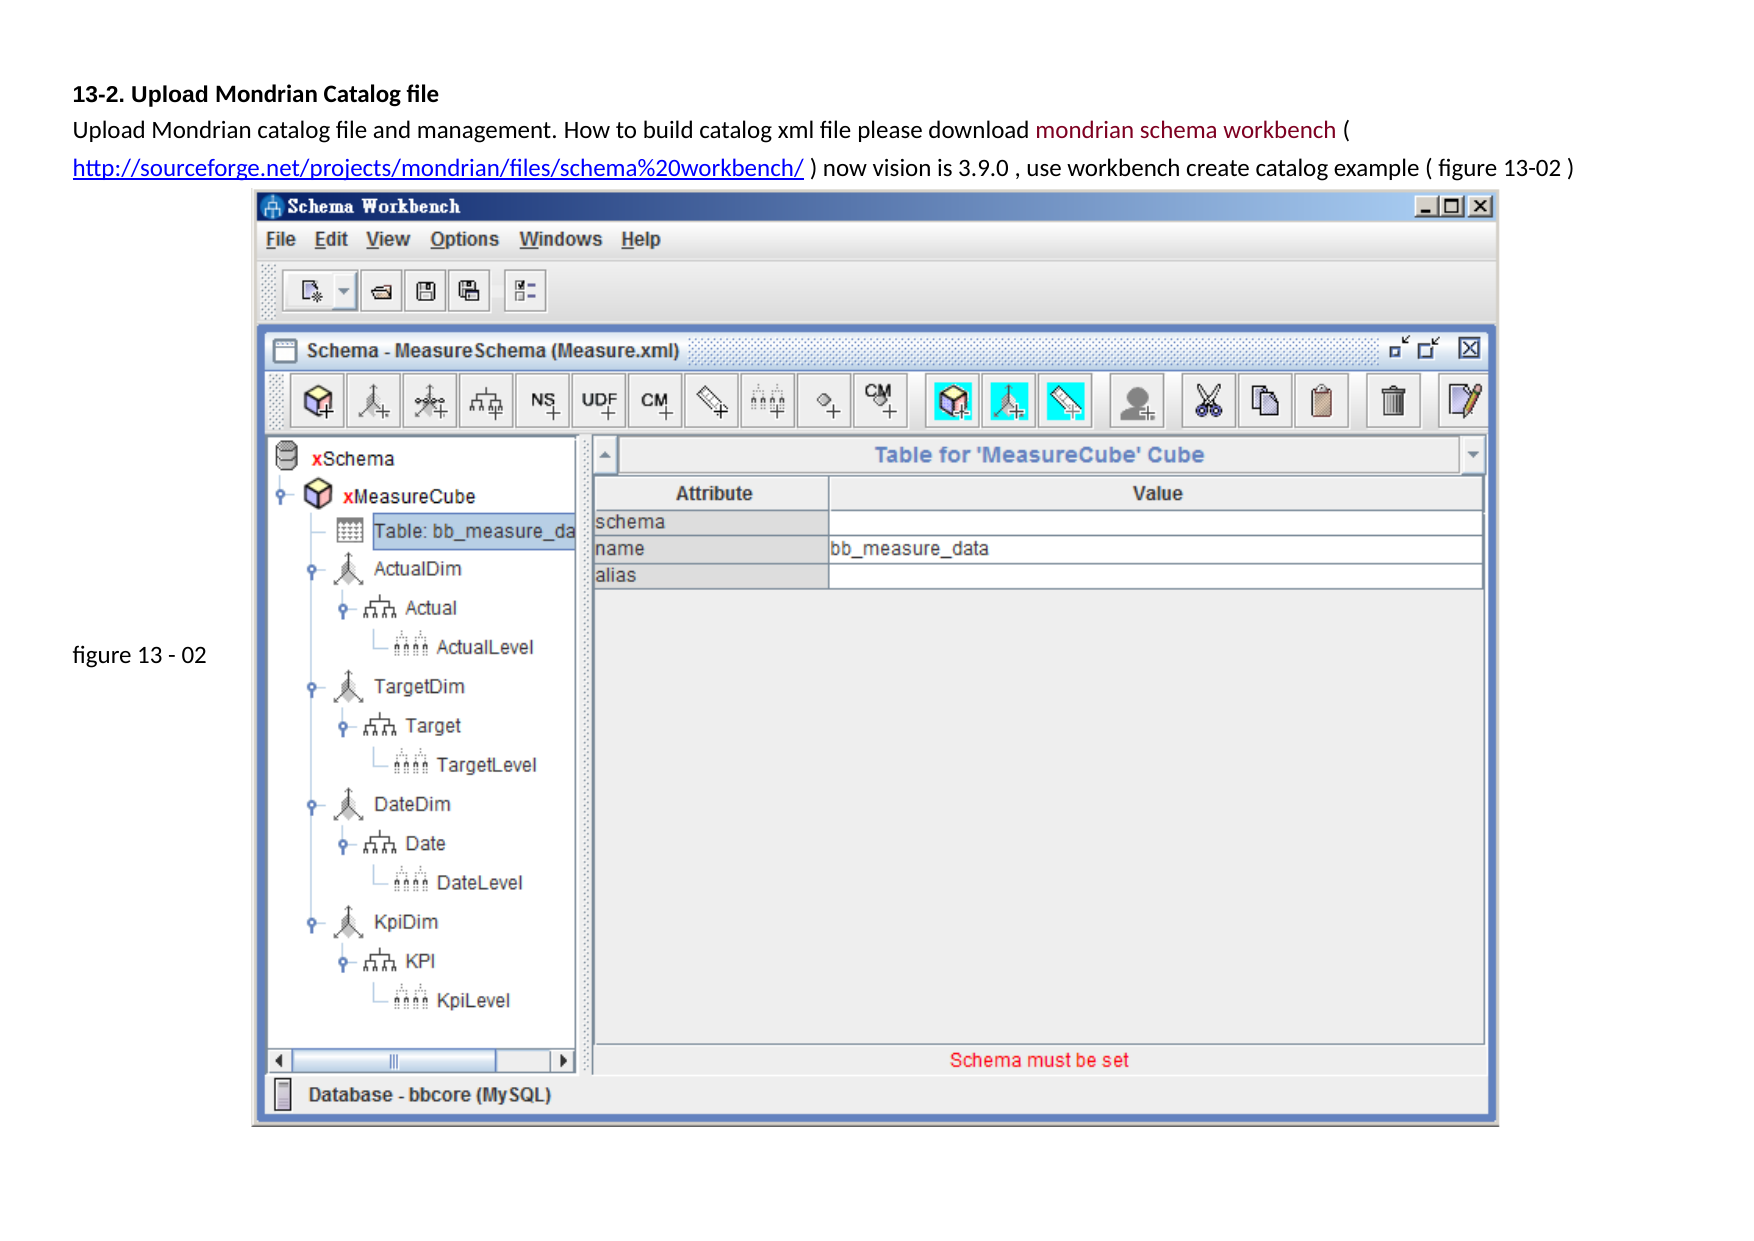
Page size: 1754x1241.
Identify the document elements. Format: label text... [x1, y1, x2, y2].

text Upload Mondrian catalog file and management. How to build catalog xml file please download mondrian schema workbench ( http://sourceforge.net/projects/mondrian/files/schema%20workbench/ ) now vision is 3.9.0 , use workbench create catalog example ( figure 13-02 ) [72, 114, 1679, 189]
text figure 13 - 02 [72, 639, 251, 676]
text [1500, 639, 1679, 676]
text 13-2. Upload Mondrian Catalog file [72, 76, 1679, 114]
